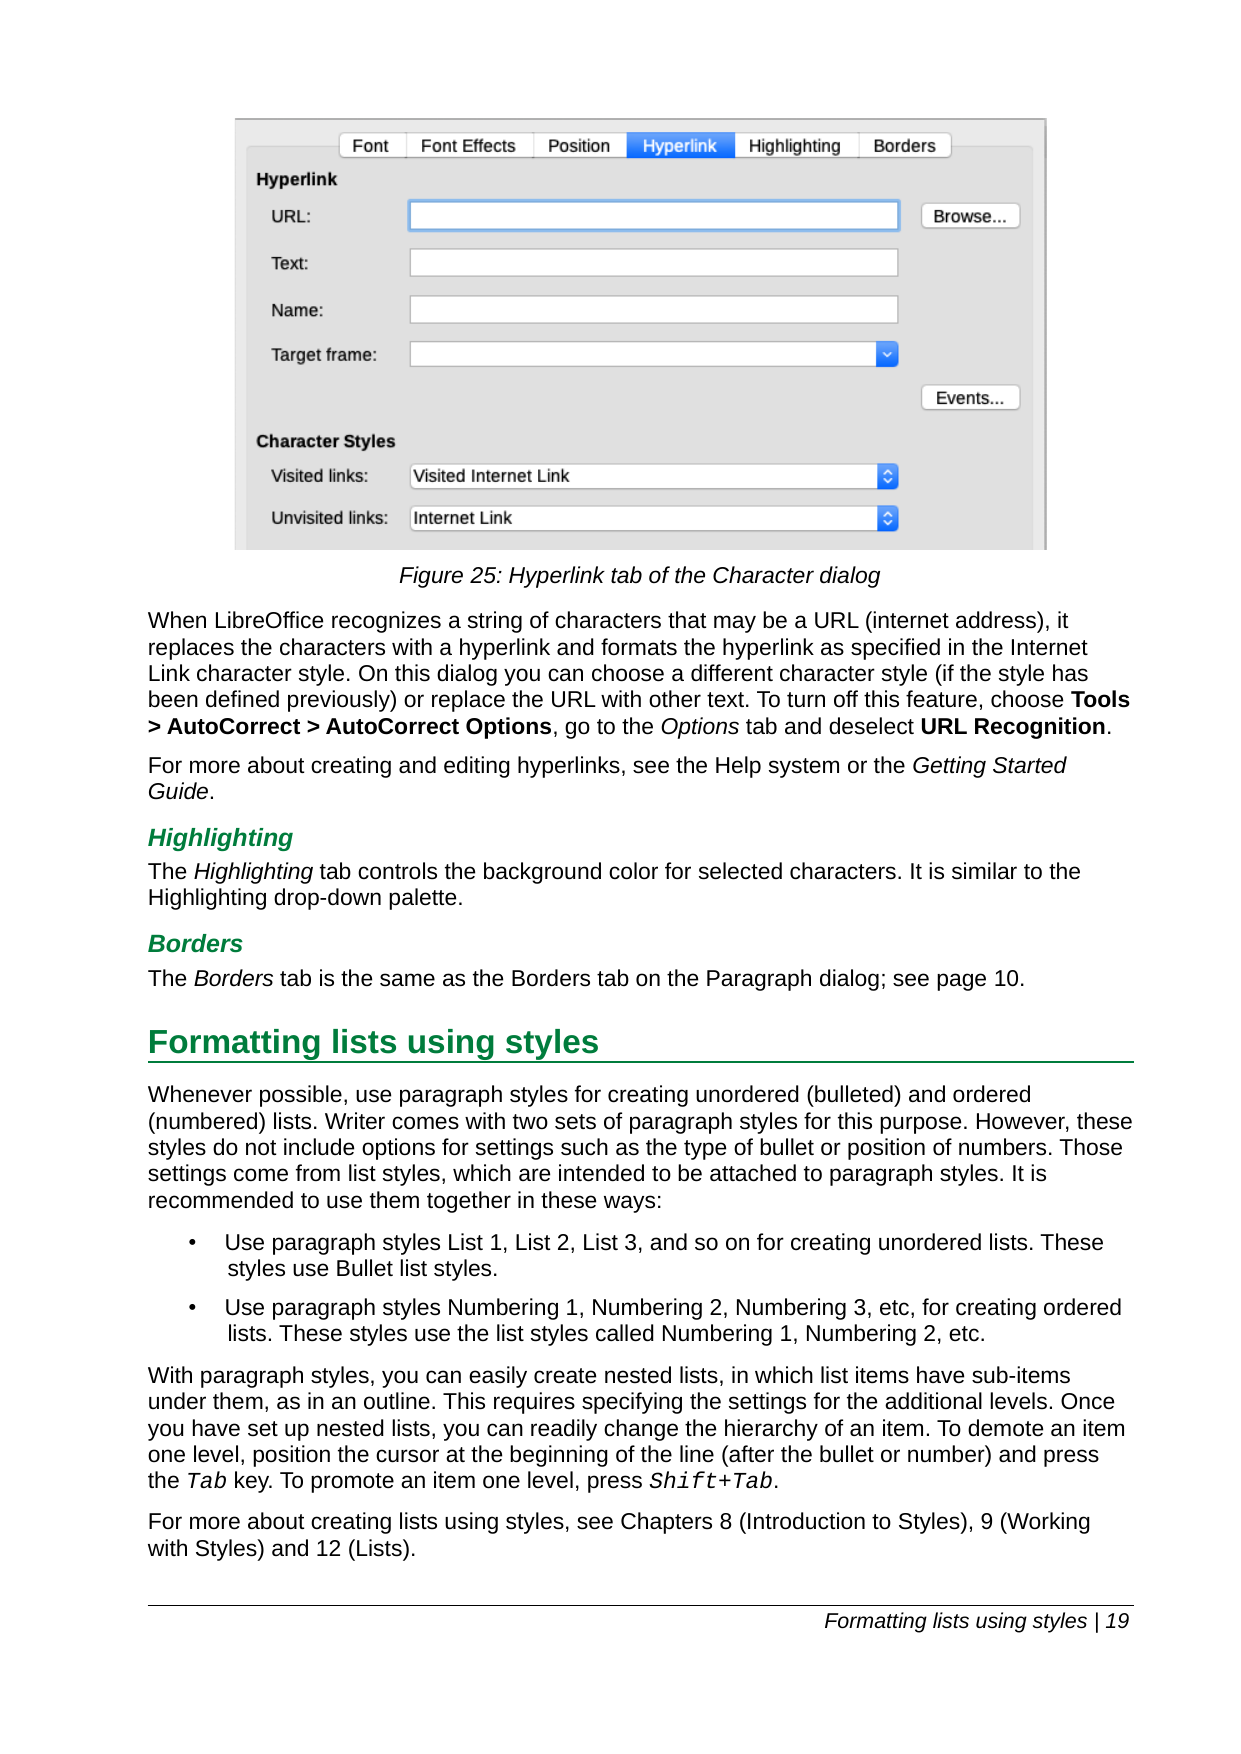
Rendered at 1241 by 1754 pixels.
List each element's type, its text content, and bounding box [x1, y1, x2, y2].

list Use paragraph styles List 1, List 2, List 3, and so on for creating unordered lists. These styles use Bullet list styles. [185, 1226, 1134, 1281]
subtitle Borders [148, 929, 1134, 958]
text Whenever possible, use paragraph styles for creating unordered (bulleted) and ordered (numbered) lists. Writer comes with two sets of paragraph styles for this purpose. However, these styles do not include options for settings such as the type of bullet or position of numbers. Those settings come from list styles, which are intended to be attached to paragraph styles. It is recommended to use them together in these ways: [148, 1081, 1134, 1213]
text For more about creating and editing hyperlinks, see the Help system or the Getting Started Guide. [148, 752, 1134, 804]
subtitle Formatting lists using styles [148, 1022, 1134, 1061]
text The Borders tab is the same as the Borders tab on the Paragraph dialog; see page 10. [148, 964, 1134, 991]
list Use paragraph styles Numbering 1, Numbering 2, Numbering 3, etc, for creating ordered lists. These styles use the list styles called Numbering 1, Numbering 2, etc. [185, 1291, 1134, 1349]
text When LibreOffice recognizes a string of characters that may be a URL (internet address), it replaces the characters with a hyperlink and formats the hyperlink as specified in the Internet Link character style. On this dialog you can choose a different character style (if the style has been defined previously) or replace the URL with other text. To turn off this feature, choose Tools > AutoCorrect > AutoCorrect Options, go to the Options tab and deselect URL Recognition. [148, 607, 1134, 739]
text The Highlighting tab controls the background color for selected characters. It is similar to the Highlighting drop-down palette. [148, 858, 1134, 911]
text With paragraph styles, you can easily create nested lists, in which list items have sub-items under them, as in an outline. This requires specifying the settings for the additional levels. Once you have set up nested lists, you can readily change the hierarchy of an item. To demote an item one level, position the cursor at the beginning of the line (after the bullet or number) and press the Tab key. To promote an item one level, press Shift+Tab. [148, 1362, 1134, 1496]
picture [234, 118, 1047, 550]
subtitle Highlighting [148, 823, 1134, 852]
text Figure 25: Hyperlink tab of the Character dialog [235, 562, 1047, 589]
text For more about creating lists using styles, see Chapters 8 (Introduction to Styles), 9 (Working with Styles) and 12 (Lists). [148, 1508, 1134, 1561]
